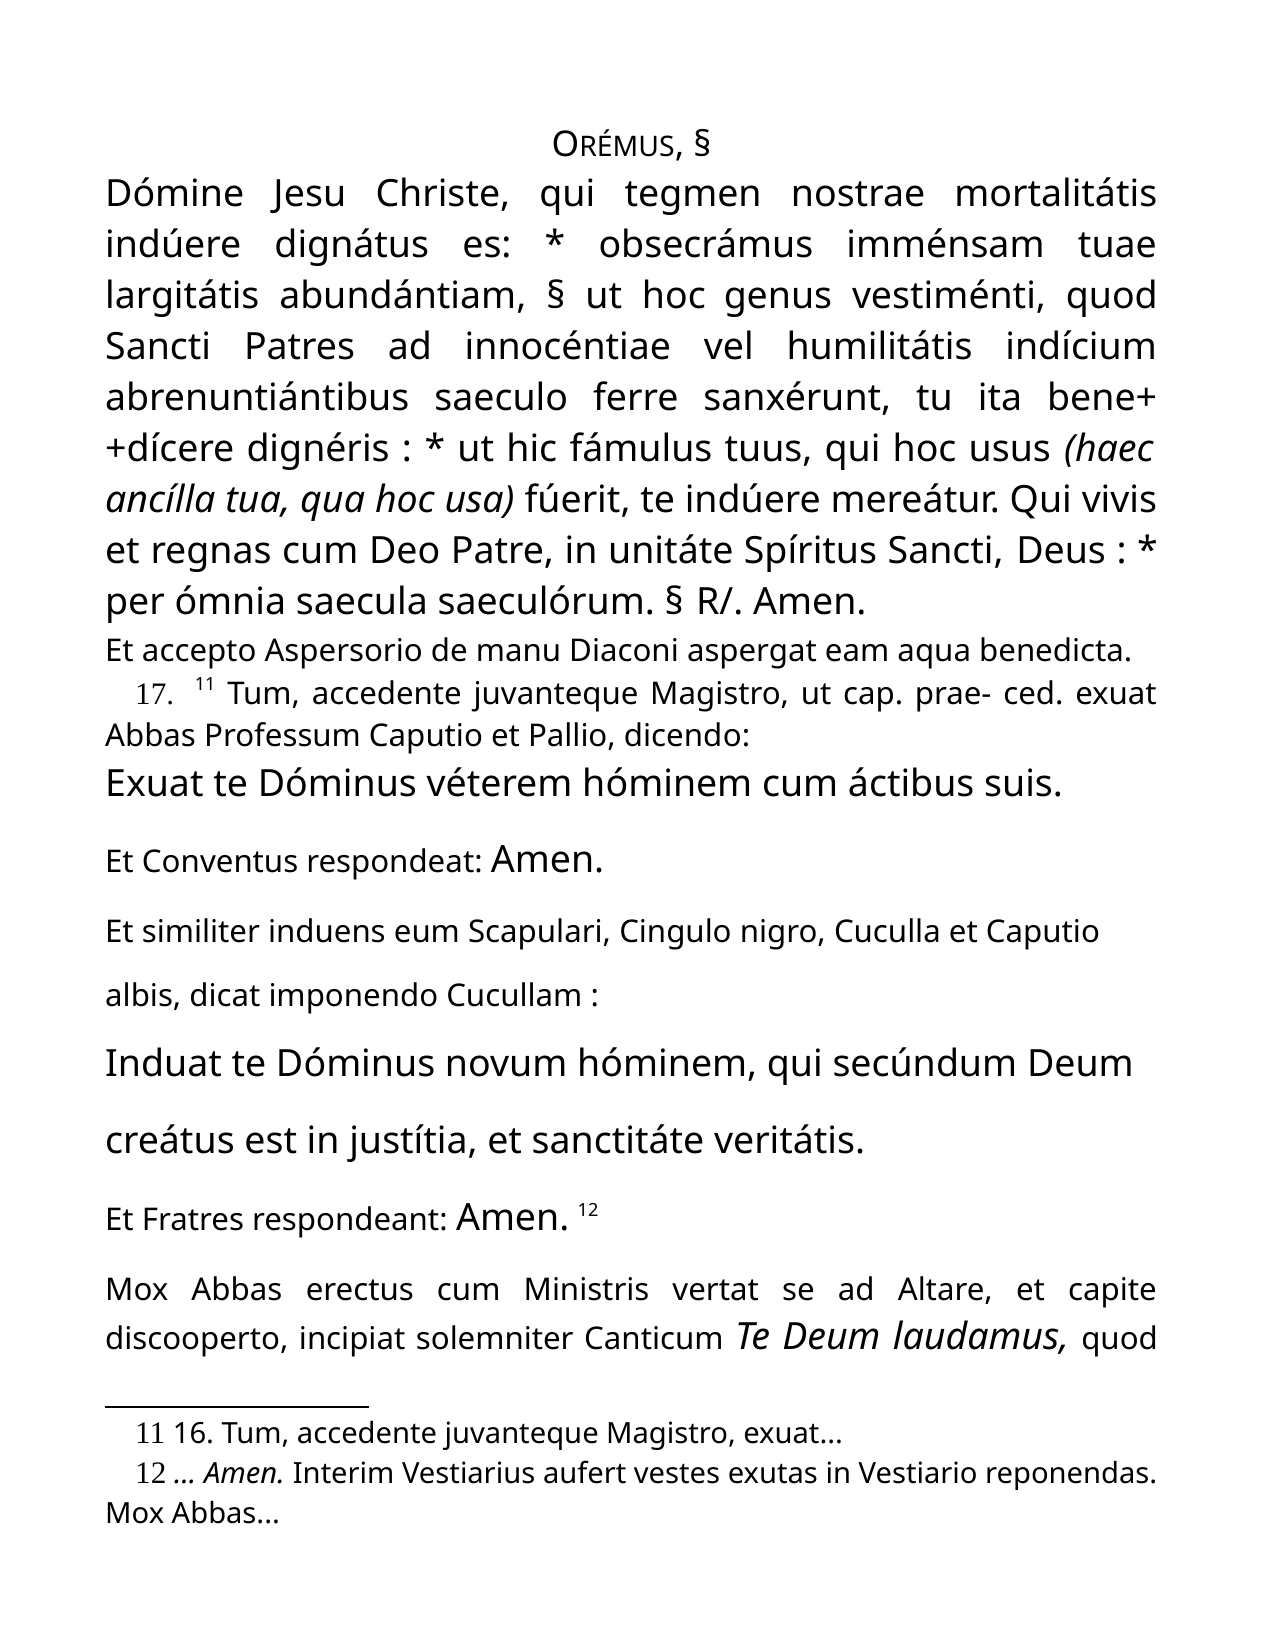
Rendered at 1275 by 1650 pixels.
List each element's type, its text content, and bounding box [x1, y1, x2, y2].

list Exuat te Dóminus véterem hóminem cum áctibus suis. [105, 756, 1158, 807]
list Tum, accedente juvanteque Magistro, ut cap. prae- ced. exuat Abbas Professum Caputio et Pallio, dicendo: [105, 671, 1158, 756]
list Mox Abbas erectus cum Ministris vertat se ad Altare, et capite discooperto, incipiat solemniter Canticum Te Deum laudamus, quod [105, 1266, 1158, 1360]
list ... Amen. Interim Vestiarius aufert vestes exutas in Vestiario reponendas. Mox Abbas... [105, 1452, 1158, 1532]
list Et Conventus respondeat: Amen. [105, 832, 1158, 883]
list 16. Tum, accedente juvanteque Magistro, exuat... [105, 1413, 1158, 1452]
list Et similiter induens eum Scapulari, Cingulo nigro, Cuculla et Caputio albis, dicat imponendo Cucullam : [105, 909, 1158, 1016]
list Dómine Jesu Christe, qui tegmen nostrae mortalitátis indúere dignátus es: * obsecrámus imménsam tuae largitátis abundántiam, § ut hoc genus vestiménti, quod Sancti Patres ad innocéntiae vel humilitátis indícium abrenuntiántibus saeculo ferre sanxérunt, tu ita bene++dícere dignéris : * ut hic fámulus tuus, qui hoc usus (haec ancílla tua, qua hoc usa) fúerit, te indúere mereátur. Qui vivis et regnas cum Deo Patre, in unitáte Spíritus Sancti, Deus : * per ómnia saecula saeculórum. § R/. Amen. [105, 166, 1158, 626]
list Et Fratres respondeant: Amen. [105, 1190, 1158, 1241]
list Orémus, § [105, 118, 1158, 166]
list Induat te Dóminus novum hóminem, qui secúndum Deum creátus est in justítia, et sanctitáte veritátis. [105, 1037, 1158, 1164]
list Et accepto Aspersorio de manu Diaconi aspergat eam aqua benedicta. [105, 626, 1158, 671]
